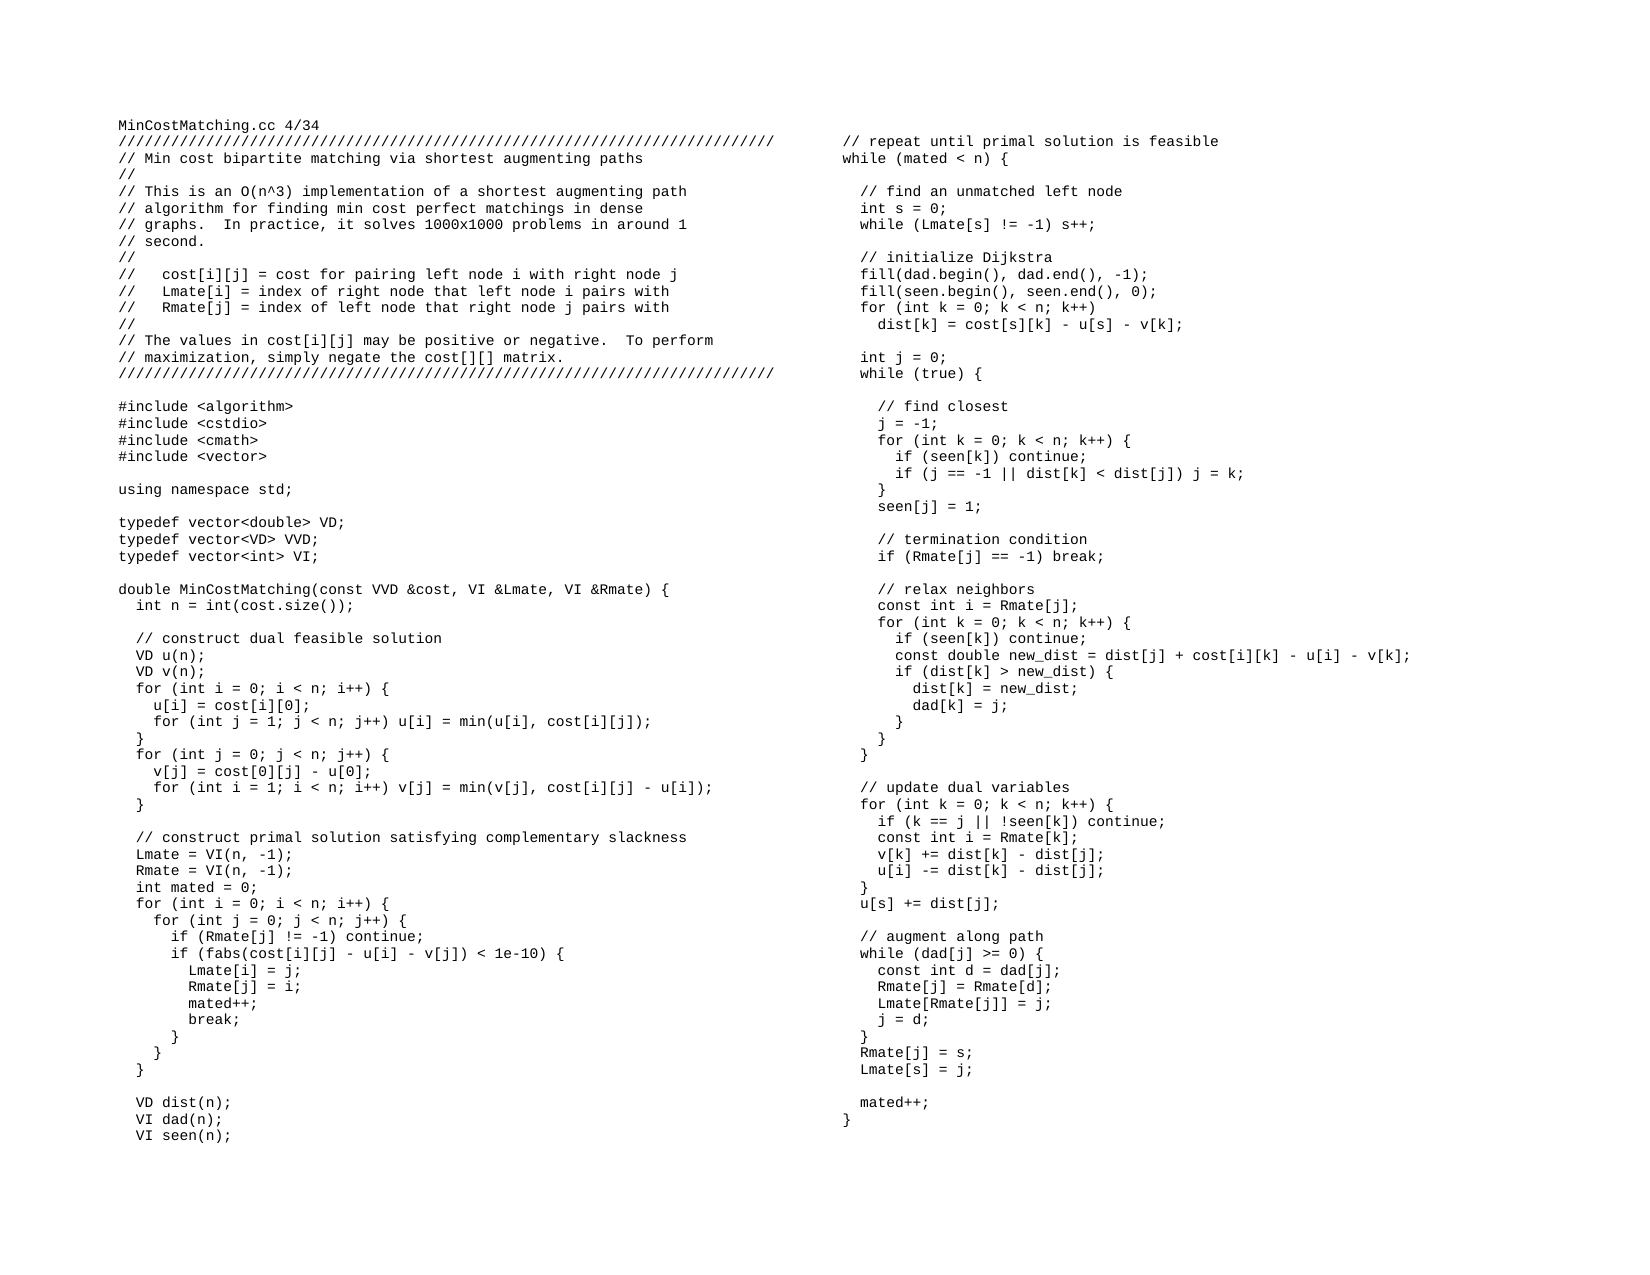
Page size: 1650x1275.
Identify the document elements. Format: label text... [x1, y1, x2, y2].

text fill(dad.begin(), dad.end(), -1); [825, 267, 1532, 284]
text } [118, 731, 825, 747]
text // algorithm for finding min cost perfect matchings in dense [118, 201, 825, 217]
text while (true) { [825, 367, 1532, 383]
text } [825, 747, 1532, 764]
text mated++; [118, 996, 825, 1012]
text Rmate[j] = s; [825, 1046, 1532, 1062]
text if (seen[k]) continue; [825, 632, 1532, 648]
text // find an unmatched left node [825, 184, 1532, 201]
text while (mated < n) { [825, 151, 1532, 168]
text fill(seen.begin(), seen.end(), 0); [825, 284, 1532, 300]
text // initialize Dijkstra [825, 251, 1532, 267]
text // termination condition [825, 532, 1532, 549]
text // Min cost bipartite matching via shortest augmenting paths [118, 151, 825, 168]
text } [825, 1112, 1532, 1128]
text #include <vector> [118, 449, 825, 466]
text if (seen[k]) continue; [825, 449, 1532, 466]
text for (int i = 0; i < n; i++) { [118, 681, 825, 698]
text if (Rmate[j] != -1) continue; [118, 930, 825, 946]
text VD u(n); [118, 648, 825, 665]
text } [825, 482, 1532, 499]
text // graphs. In practice, it solves 1000x1000 problems in around 1 [118, 217, 825, 234]
text } [118, 1029, 825, 1046]
text for (int j = 1; j < n; j++) u[i] = min(u[i], cost[i][j]); [118, 714, 825, 731]
text for (int i = 1; i < n; i++) v[j] = min(v[j], cost[i][j] - u[i]); [118, 781, 825, 797]
text j = -1; [825, 416, 1532, 433]
text const double new_dist = dist[j] + cost[i][k] - u[i] - v[k]; [825, 648, 1532, 665]
text typedef vector<double> VD; [118, 516, 825, 532]
text // relax neighbors [825, 582, 1532, 598]
text VD v(n); [118, 665, 825, 681]
text #include <cmath> [118, 433, 825, 449]
text // maximization, simply negate the cost[][] matrix. [118, 350, 825, 367]
text // construct dual feasible solution [118, 632, 825, 648]
text if (j == -1 || dist[k] < dist[j]) j = k; [825, 466, 1532, 482]
text for (int k = 0; k < n; k++) { [825, 615, 1532, 632]
text if (k == j || !seen[k]) continue; [825, 814, 1532, 830]
text dad[k] = j; [825, 698, 1532, 714]
text // augment along path [825, 930, 1532, 946]
text // cost[i][j] = cost for pairing left node i with right node j [118, 267, 825, 284]
text Rmate[j] = i; [118, 979, 825, 996]
text if (Rmate[j] == -1) break; [825, 549, 1532, 565]
text int n = int(cost.size()); [118, 598, 825, 615]
text VD dist(n); [118, 1095, 825, 1112]
text // [118, 168, 825, 184]
text v[k] += dist[k] - dist[j]; [825, 847, 1532, 863]
text u[i] = cost[i][0]; [118, 698, 825, 714]
text Rmate = VI(n, -1); [118, 863, 825, 880]
text Lmate[s] = j; [825, 1062, 1532, 1079]
text // The values in cost[i][j] may be positive or negative. To perform [118, 333, 825, 350]
text } [118, 1062, 825, 1079]
text MinCostMatching.cc 4/34 [118, 118, 825, 135]
text break; [118, 1012, 825, 1029]
text } [825, 731, 1532, 747]
text u[i] -= dist[k] - dist[j]; [825, 863, 1532, 880]
text } [825, 880, 1532, 897]
text v[j] = cost[0][j] - u[0]; [118, 764, 825, 781]
text if (fabs(cost[i][j] - u[i] - v[j]) < 1e-10) { [118, 946, 825, 963]
text Lmate = VI(n, -1); [118, 847, 825, 863]
text const int i = Rmate[k]; [825, 830, 1532, 847]
text // This is an O(n^3) implementation of a shortest augmenting path [118, 184, 825, 201]
text // [118, 251, 825, 267]
text // second. [118, 234, 825, 251]
text const int d = dad[j]; [825, 963, 1532, 979]
text int mated = 0; [118, 880, 825, 897]
text VI seen(n); [118, 1128, 825, 1145]
text // find closest [825, 400, 1532, 416]
text for (int k = 0; k < n; k++) { [825, 433, 1532, 449]
text dist[k] = cost[s][k] - u[s] - v[k]; [825, 317, 1532, 333]
text mated++; [825, 1095, 1532, 1112]
text for (int i = 0; i < n; i++) { [118, 897, 825, 913]
text typedef vector<VD> VVD; [118, 532, 825, 549]
text u[s] += dist[j]; [825, 897, 1532, 913]
text // [118, 317, 825, 333]
text if (dist[k] > new_dist) { [825, 665, 1532, 681]
text // update dual variables [825, 781, 1532, 797]
text using namespace std; [118, 482, 825, 499]
text for (int j = 0; j < n; j++) { [118, 913, 825, 930]
text } [825, 714, 1532, 731]
text #include <algorithm> [118, 400, 825, 416]
text while (dad[j] >= 0) { [825, 946, 1532, 963]
text #include <cstdio> [118, 416, 825, 433]
text while (Lmate[s] != -1) s++; [825, 217, 1532, 234]
text for (int k = 0; k < n; k++) [825, 300, 1532, 317]
text j = d; [825, 1012, 1532, 1029]
text VI dad(n); [118, 1112, 825, 1128]
text dist[k] = new_dist; [825, 681, 1532, 698]
text int j = 0; [825, 350, 1532, 367]
text const int i = Rmate[j]; [825, 598, 1532, 615]
text double MinCostMatching(const VVD &cost, VI &Lmate, VI &Rmate) { [118, 582, 825, 598]
text int s = 0; [825, 201, 1532, 217]
text /////////////////////////////////////////////////////////////////////////// [118, 367, 825, 383]
text // Rmate[j] = index of left node that right node j pairs with [118, 300, 825, 317]
text } [825, 1029, 1532, 1046]
text Lmate[i] = j; [118, 963, 825, 979]
text for (int k = 0; k < n; k++) { [825, 797, 1532, 814]
text Lmate[Rmate[j]] = j; [825, 996, 1532, 1012]
text Rmate[j] = Rmate[d]; [825, 979, 1532, 996]
text // repeat until primal solution is feasible [825, 135, 1532, 151]
text } [118, 797, 825, 814]
text seen[j] = 1; [825, 499, 1532, 516]
text /////////////////////////////////////////////////////////////////////////// [118, 135, 825, 151]
text } [118, 1046, 825, 1062]
text typedef vector<int> VI; [118, 549, 825, 565]
text // construct primal solution satisfying complementary slackness [118, 830, 825, 847]
text // Lmate[i] = index of right node that left node i pairs with [118, 284, 825, 300]
text for (int j = 0; j < n; j++) { [118, 747, 825, 764]
